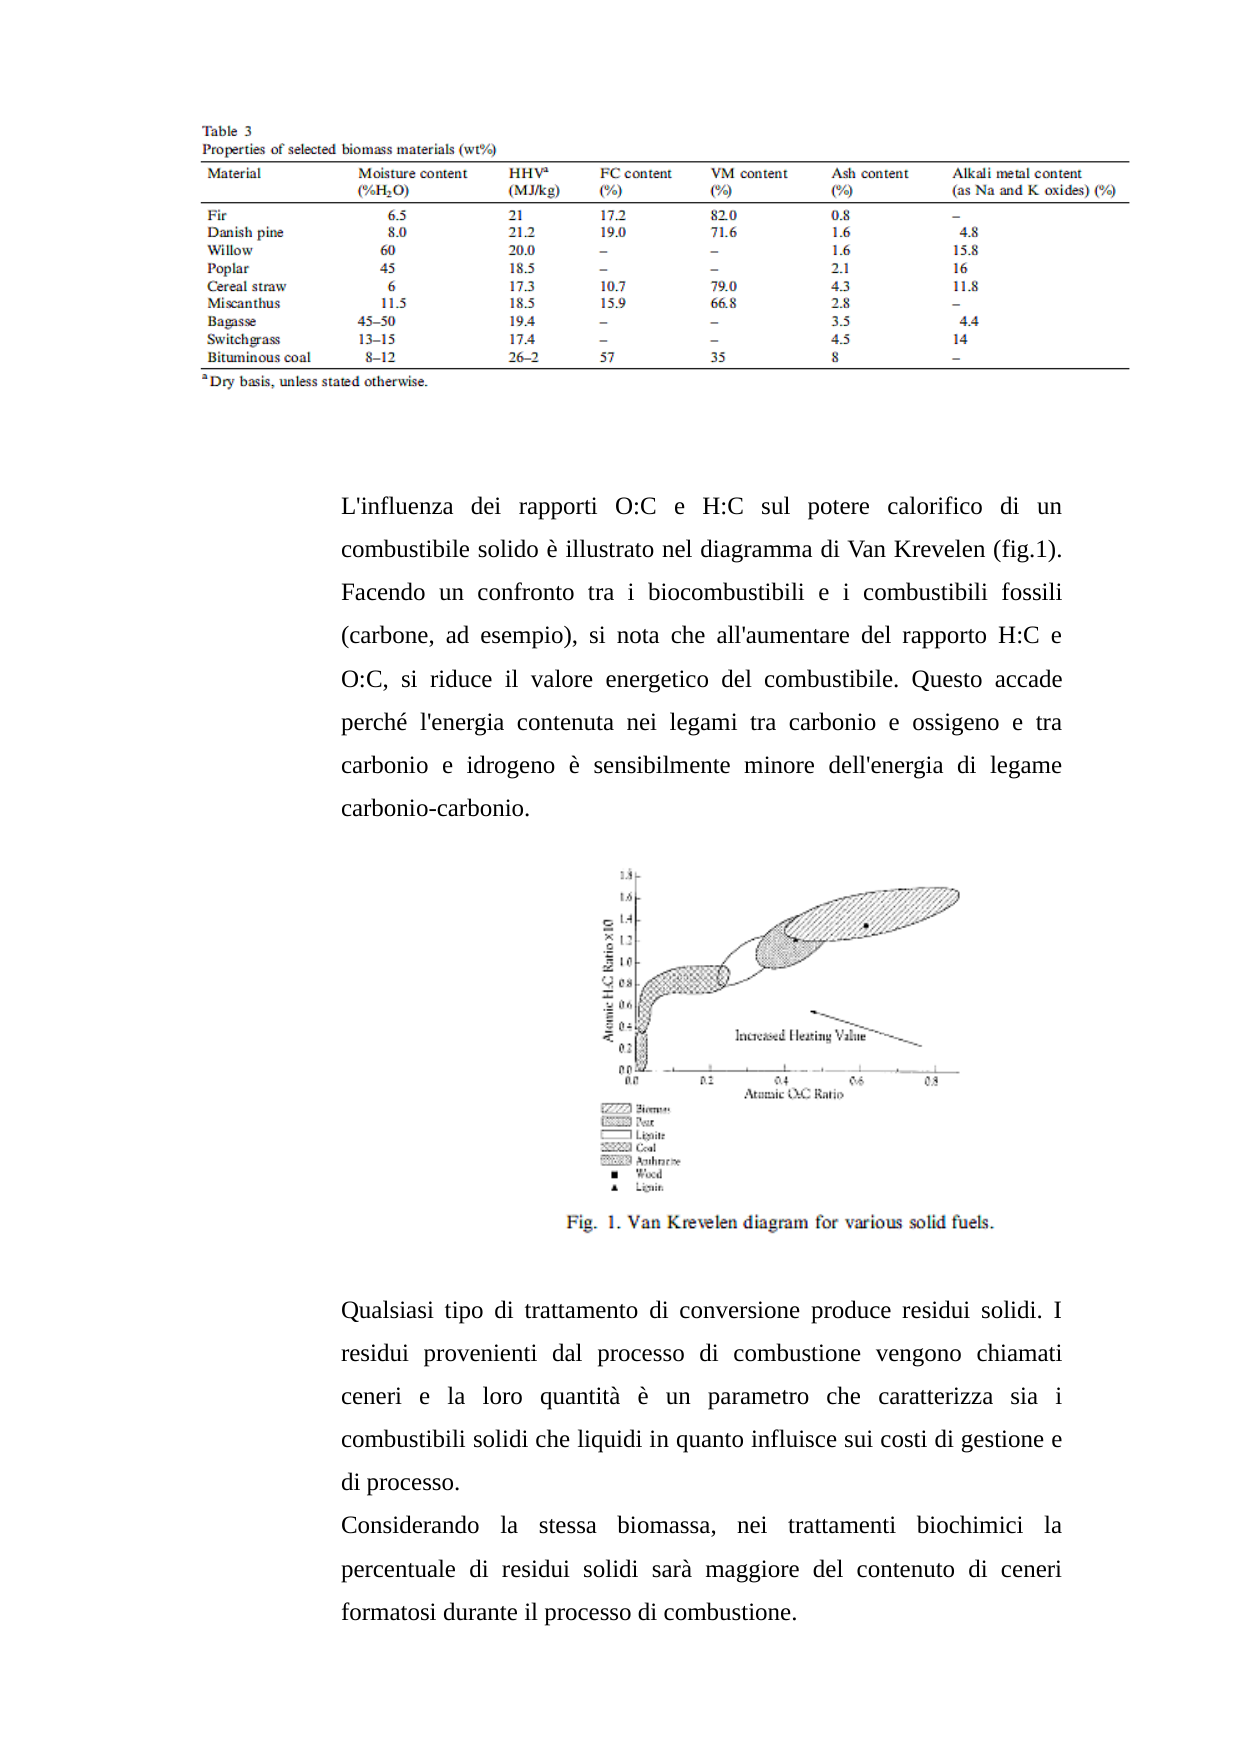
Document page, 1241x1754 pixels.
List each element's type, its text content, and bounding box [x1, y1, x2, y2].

picture [196, 118, 1132, 391]
list L'influenza dei rapporti O:C e H:C sul potere calorifico di un combustibile solido è illustrato nel diagramma di Van Krevelen (fig.1). Facendo un confronto tra i biocombustibili e i combustibili fossili (carbone, ad esempio), si nota che all'aumentare del rapporto H:C e O:C, si riduce il valore energetico del combustibile. Questo accade perché l'energia contenuta nei legami tra carbonio e ossigeno e tra carbonio e idrogeno è sensibilmente minore dell'energia di legame carbonio-carbonio. [303, 491, 1063, 822]
picture [549, 856, 999, 1238]
list Considerando la stessa biomassa, nei trattamenti biochimici la percentuale di residui solidi sarà maggiore del contenuto di ceneri formatosi durante il processo di combustione. [303, 1511, 1063, 1626]
list Qualsiasi tipo di trattamento di conversione produce residui solidi. I residui provenienti dal processo di combustione vengono chiamati ceneri e la loro quantità è un parametro che caratterizza sia i combustibili solidi che liquidi in quanto influisce sui costi di gestione e di processo. [303, 1295, 1063, 1496]
